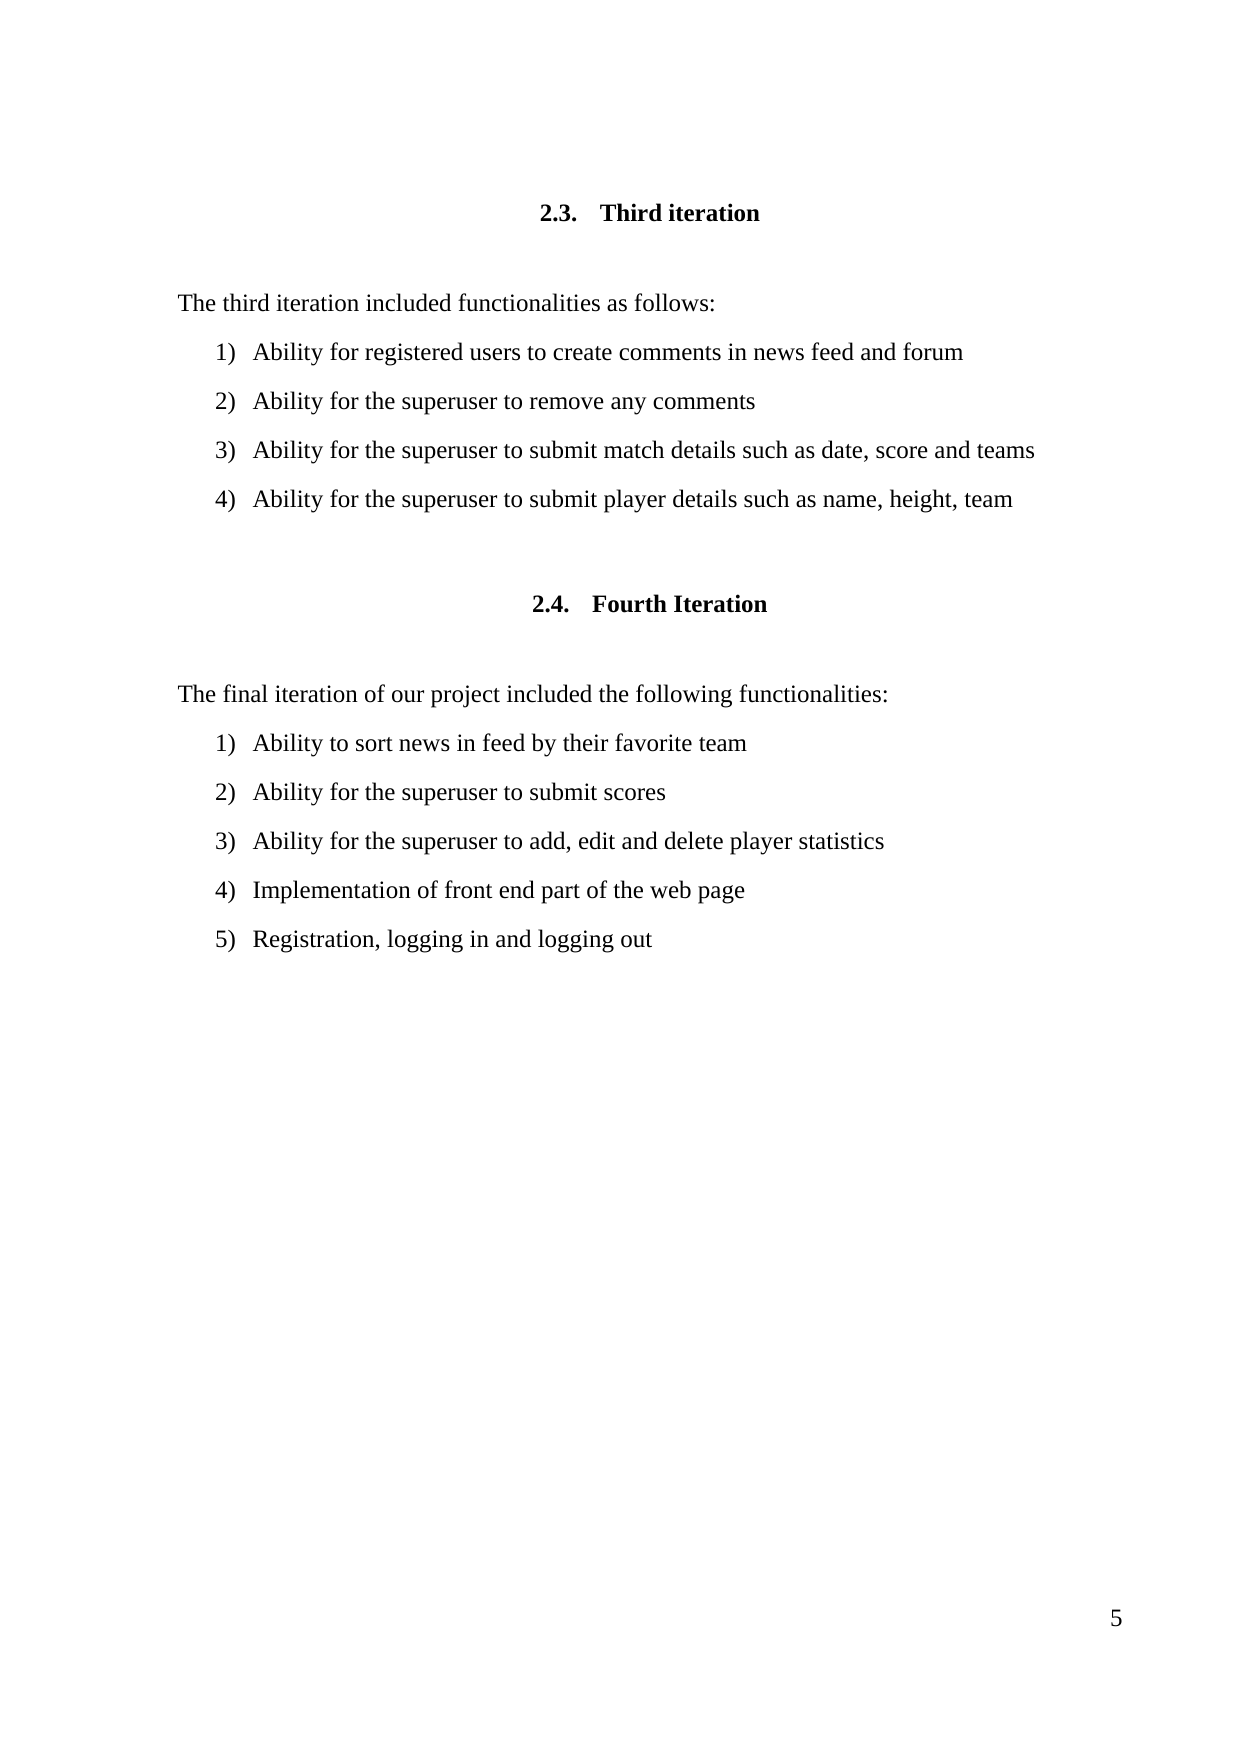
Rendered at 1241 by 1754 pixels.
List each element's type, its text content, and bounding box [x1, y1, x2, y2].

subtitle Fourth Iteration [177, 589, 1122, 618]
list Ability for registered users to create comments in news feed and forum [215, 337, 1122, 366]
text The third iteration included functionalities as follows: [177, 288, 1122, 317]
list Ability for the superuser to submit match details such as date, score and teams [215, 436, 1122, 464]
text The final iteration of our project included the following functionalities: [177, 679, 1122, 708]
list Registration, logging in and logging out [215, 924, 1122, 953]
list Ability for the superuser to add, edit and delete player statistics [215, 826, 1122, 855]
subtitle Third iteration [177, 198, 1122, 227]
list Ability for the superuser to remove any comments [215, 386, 1122, 415]
list Ability for the superuser to submit player details such as name, height, team [215, 484, 1122, 513]
list Implementation of front end part of the web page [215, 876, 1122, 904]
list Ability for the superuser to submit scores [215, 777, 1122, 806]
list Ability to sort news in feed by their favorite team [215, 728, 1122, 757]
